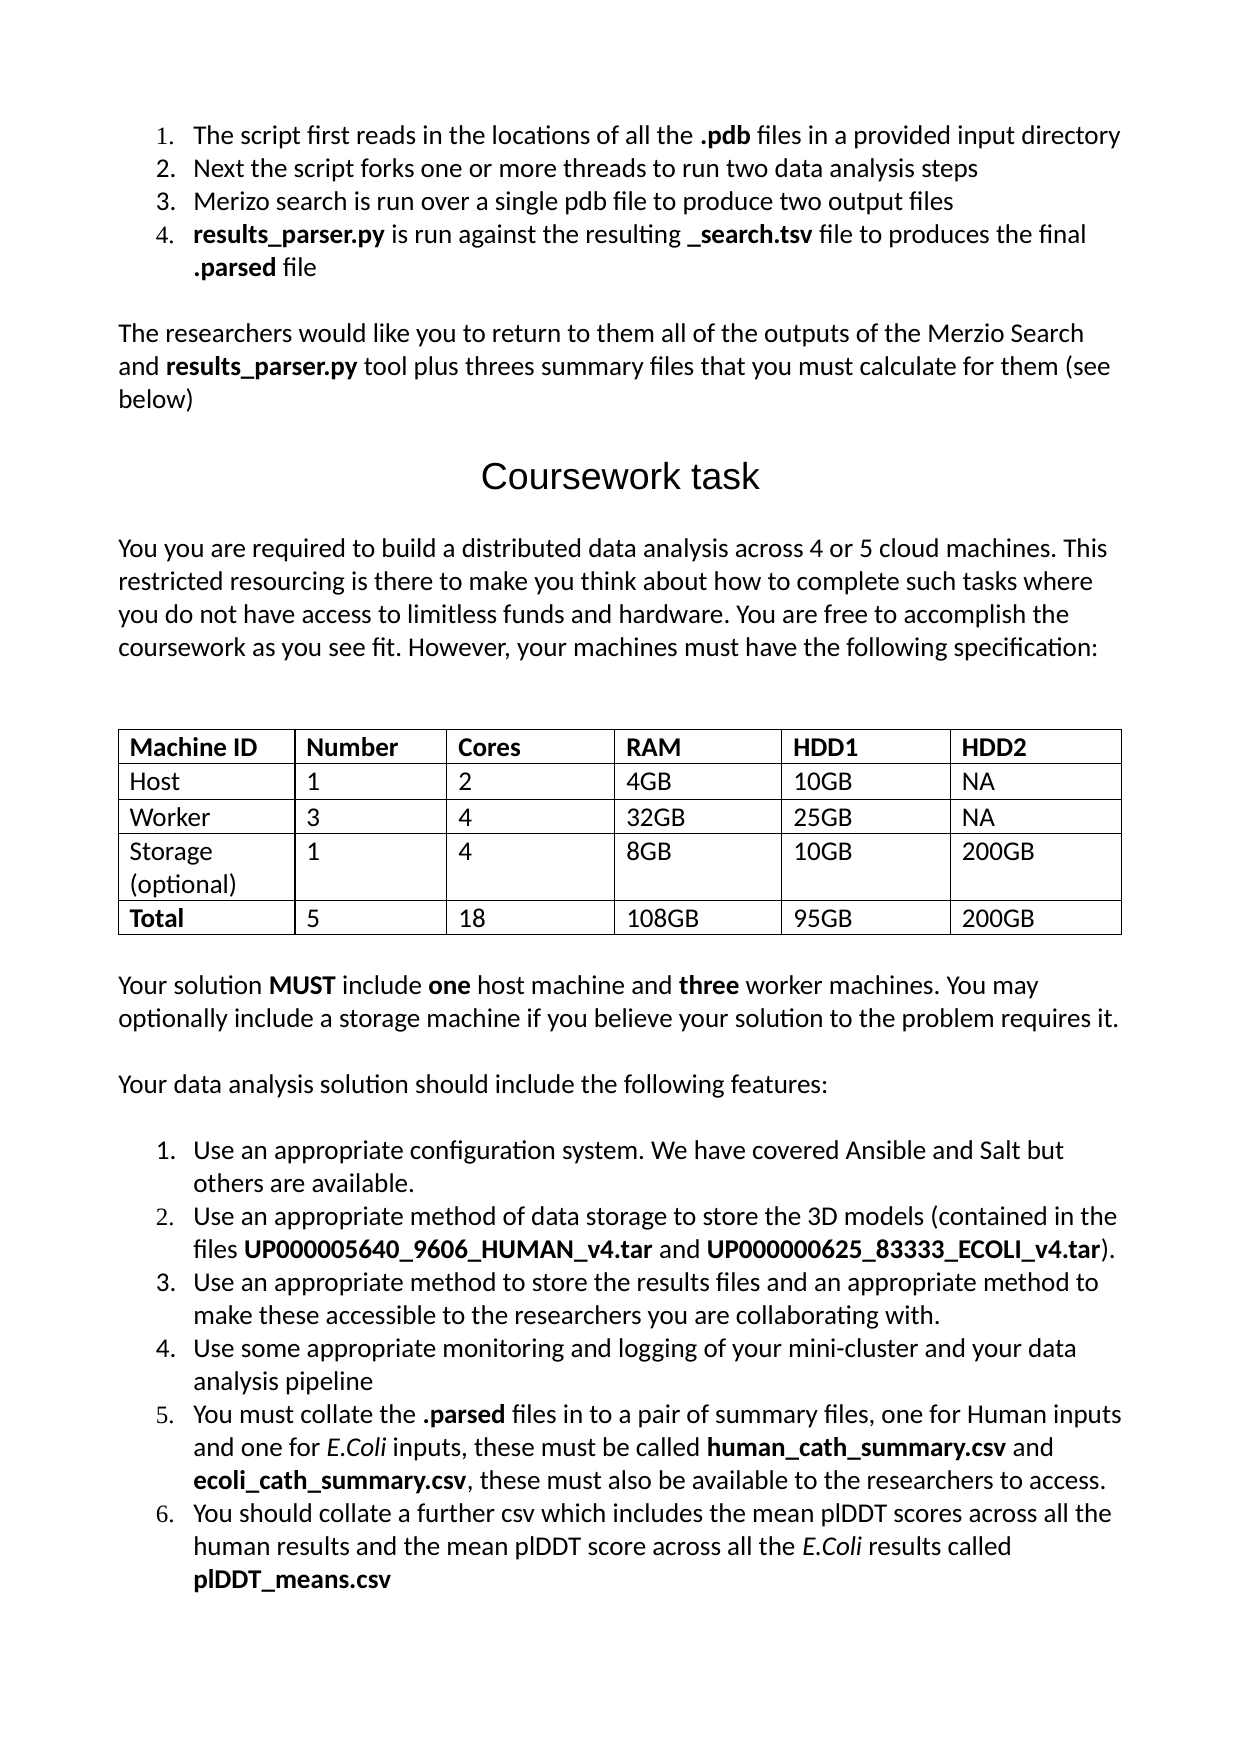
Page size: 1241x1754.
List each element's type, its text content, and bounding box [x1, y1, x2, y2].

table_header HDD2 [951, 730, 1121, 763]
table_cell Total [119, 901, 294, 934]
list You must collate the .parsed files in to a pair of summary files, one for Human inputs and one for E.Coli inputs, these must be called human_cath_summary.csv and ecoli_cath_summary.csv, these must also be available to the researchers to access. [156, 1397, 1122, 1496]
table_cell 4GB [615, 764, 781, 799]
table_cell NA [951, 764, 1121, 799]
table_header HDD1 [782, 730, 950, 763]
text You you are required to build a distributed data analysis across 4 or 5 cloud machines. This restricted resourcing is there to make you think about how to complete such tasks where you do not have access to limitless funds and hardware. You are free to accomplish the coursework as you see fit. However, your machines must have the following specification: [118, 531, 1122, 729]
table_cell Worker [119, 800, 294, 833]
table_cell 200GB [951, 834, 1121, 900]
table_header RAM [615, 730, 781, 763]
table_cell 5 [296, 901, 446, 934]
table_cell 25GB [782, 800, 950, 833]
table_header Machine ID [119, 730, 294, 763]
table_cell 108GB [615, 901, 781, 934]
table_cell 4 [447, 800, 614, 833]
table_cell 10GB [782, 834, 950, 900]
table_header Number [296, 730, 446, 763]
table_cell 8GB [615, 834, 781, 900]
table_cell NA [951, 800, 1121, 833]
text The researchers would like you to return to them all of the outputs of the Merzio Search and results_parser.py tool plus threes summary files that you must calculate for them (see below) [118, 316, 1122, 415]
table_cell 18 [447, 901, 614, 934]
subtitle Coursework task [118, 454, 1122, 498]
list Use an appropriate configuration system. We have covered Ansible and Salt but others are available. [156, 1133, 1122, 1199]
list Use an appropriate method to store the results files and an appropriate method to make these accessible to the researchers you are collaborating with. [156, 1265, 1122, 1331]
table_cell 1 [296, 834, 446, 900]
table_cell 2 [447, 764, 614, 799]
table_cell 3 [296, 800, 446, 833]
table_cell 200GB [951, 901, 1121, 934]
table_cell 95GB [782, 901, 950, 934]
list Use an appropriate method of data storage to store the 3D models (contained in the files UP000005640_9606_HUMAN_v4.tar and UP000000625_83333_ECOLI_v4.tar). [156, 1199, 1122, 1265]
table_cell Host [119, 764, 294, 799]
table_cell 32GB [615, 800, 781, 833]
table_cell Storage (optional) [119, 834, 294, 900]
list results_parser.py is run against the resulting _search.tsv file to produces the final .parsed file [156, 217, 1122, 283]
list Merizo search is run over a single pdb file to produce two output files [156, 184, 1122, 217]
table_cell 1 [296, 764, 446, 799]
table_cell 10GB [782, 764, 950, 799]
table_cell 4 [447, 834, 614, 900]
table_header Cores [447, 730, 614, 763]
list You should collate a further csv which includes the mean plDDT scores across all the human results and the mean plDDT score across all the E.Coli results called plDDT_means.csv [156, 1496, 1122, 1595]
text Your solution MUST include one host machine and three worker machines. You may optionally include a storage machine if you believe your solution to the problem requires it. Your data analysis solution should include the following features: [118, 935, 1122, 1100]
list Next the script forks one or more threads to run two data analysis steps [156, 151, 1122, 184]
list The script first reads in the locations of all the .pdb files in a provided input directory [156, 118, 1122, 151]
list Use some appropriate monitoring and logging of your mini-cluster and your data analysis pipeline [156, 1331, 1122, 1397]
